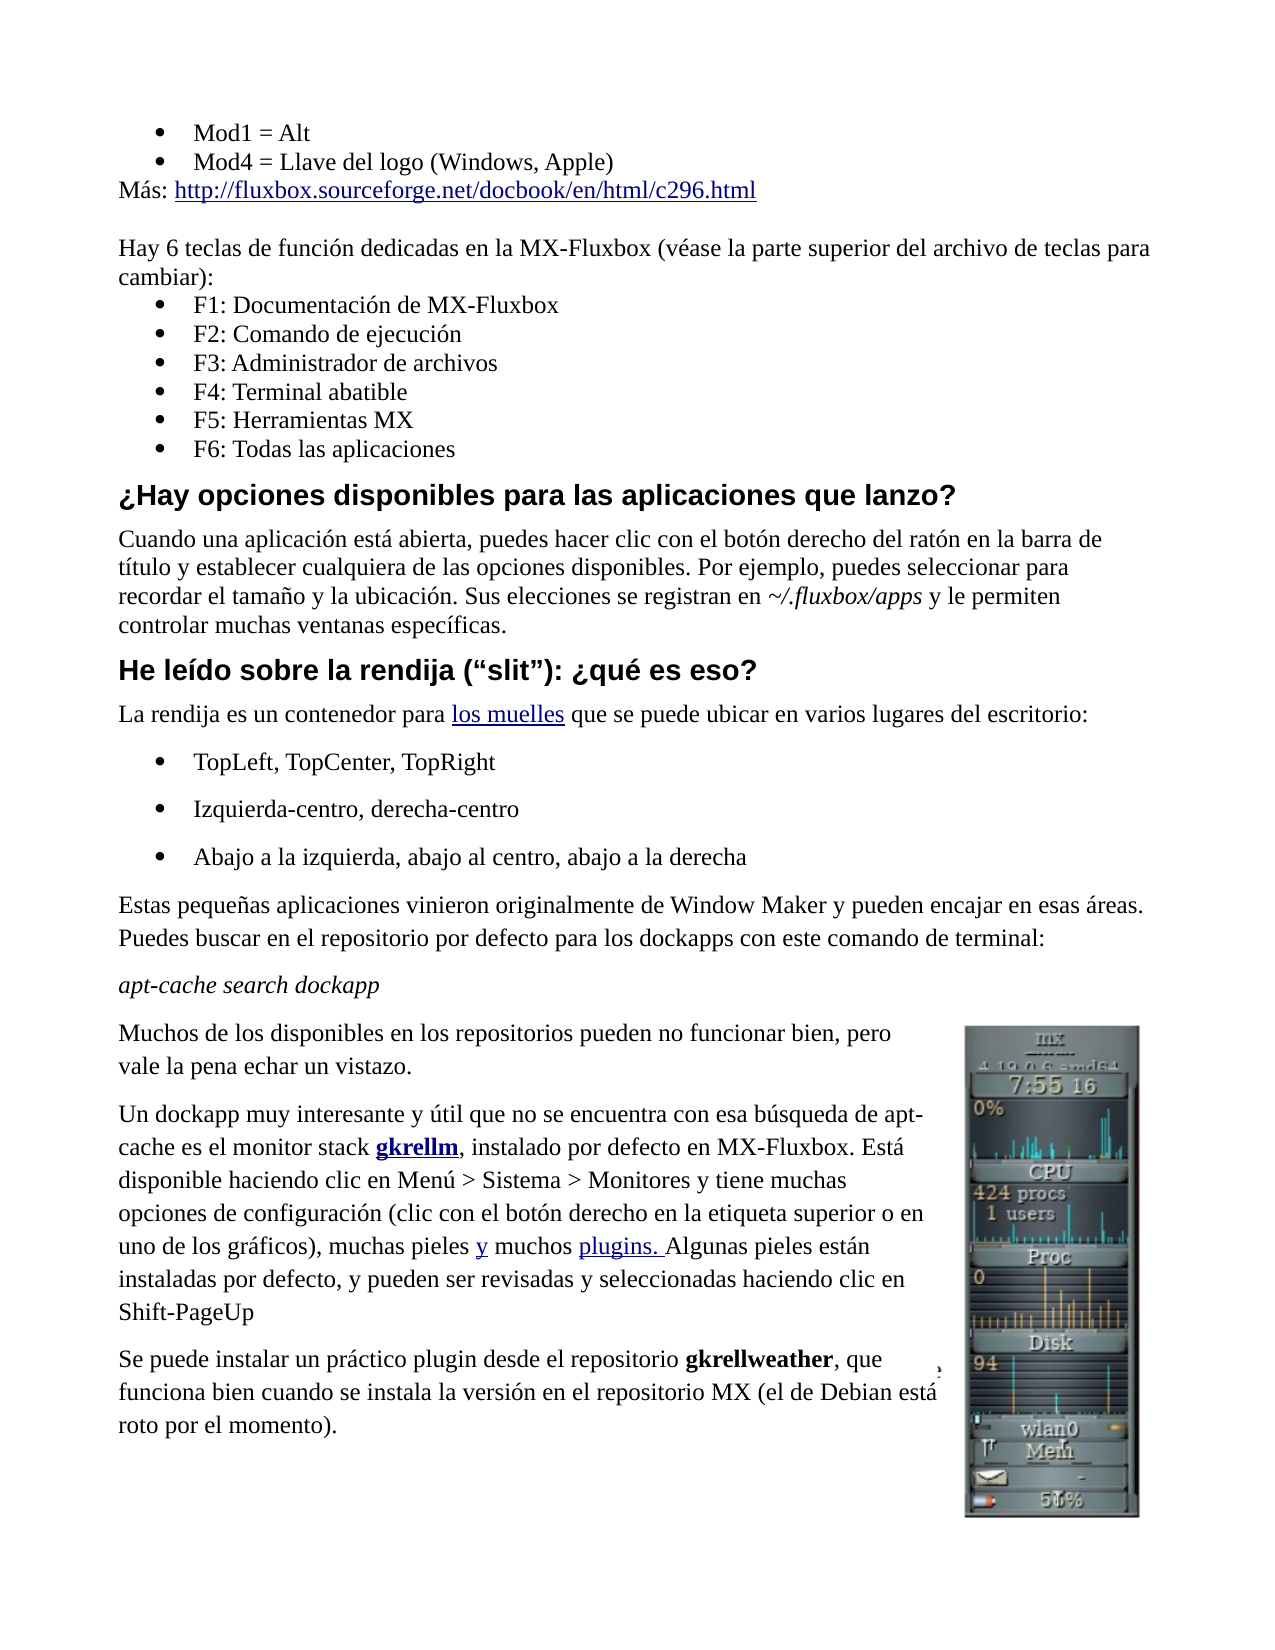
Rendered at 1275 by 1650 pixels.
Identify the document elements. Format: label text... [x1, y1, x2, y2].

list Mod4 = Llave del logo (Windows, Apple) [156, 147, 1157, 176]
text Un dockapp muy interesante y útil que no se encuentra con esa búsqueda de apt-cache es el monitor stack gkrellm, instalado por defecto en MX-Fluxbox. Está disponible haciendo clic en Menú > Sistema > Monitores y tiene muchas opciones de configuración (clic con el botón derecho en la etiqueta superior o en uno de los gráficos), muchas pieles y muchos plugins. Algunas pieles están instaladas por defecto, y pueden ser revisadas y seleccionadas haciendo clic en Shift-PageUp [118, 1099, 937, 1326]
list F4: Terminal abatible [156, 377, 1157, 406]
text Cuando una aplicación está abierta, puedes hacer clic con el botón derecho del ratón en la barra de título y establecer cualquiera de las opciones disponibles. Por ejemplo, puedes seleccionar para recordar el tamaño y la ubicación. Sus elecciones se registran en ~/.fluxbox/apps y le permiten controlar muchas ventanas específicas. [118, 524, 1157, 639]
list F6: Todas las aplicaciones [156, 434, 1157, 463]
text apt-cache search dockapp [118, 970, 1157, 999]
list Abajo a la izquierda, abajo al centro, abajo a la derecha [156, 842, 1157, 871]
subtitle He leído sobre la rendija (“slit”): ¿qué es eso? [118, 653, 1157, 687]
text Se puede instalar un práctico plugin desde el repositorio gkrellweather, que funciona bien cuando se instala la versión en el repositorio MX (el de Debian está roto por el momento). [118, 1344, 937, 1439]
list F3: Administrador de archivos [156, 348, 1157, 377]
list F1: Documentación de MX-Fluxbox [156, 291, 1157, 319]
text Estas pequeñas aplicaciones vinieron originalmente de Window Maker y pueden encajar en esas áreas. Puedes buscar en el repositorio por defecto para los dockapps con este comando de terminal: [118, 890, 1157, 952]
text Más: http://fluxbox.sourceforge.net/docbook/en/html/c296.html [118, 176, 1157, 204]
text Hay 6 teclas de función dedicadas en la MX-Fluxbox (véase la parte superior del archivo de teclas para cambiar): [118, 233, 1157, 291]
subtitle ¿Hay opciones disponibles para las aplicaciones que lanzo? [118, 478, 1157, 511]
list TopLeft, TopCenter, TopRight [156, 747, 1157, 776]
list F5: Herramientas MX [156, 406, 1157, 434]
list F2: Comando de ejecución [156, 319, 1157, 348]
picture [937, 1007, 1155, 1527]
list Mod1 = Alt [156, 118, 1157, 147]
text La rendija es un contenedor para los muelles que se puede ubicar en varios lugares del escritorio: [118, 699, 1157, 728]
list Izquierda-centro, derecha-centro [156, 794, 1157, 823]
text Muchos de los disponibles en los repositorios pueden no funcionar bien, pero vale la pena echar un vistazo. [118, 1018, 937, 1080]
